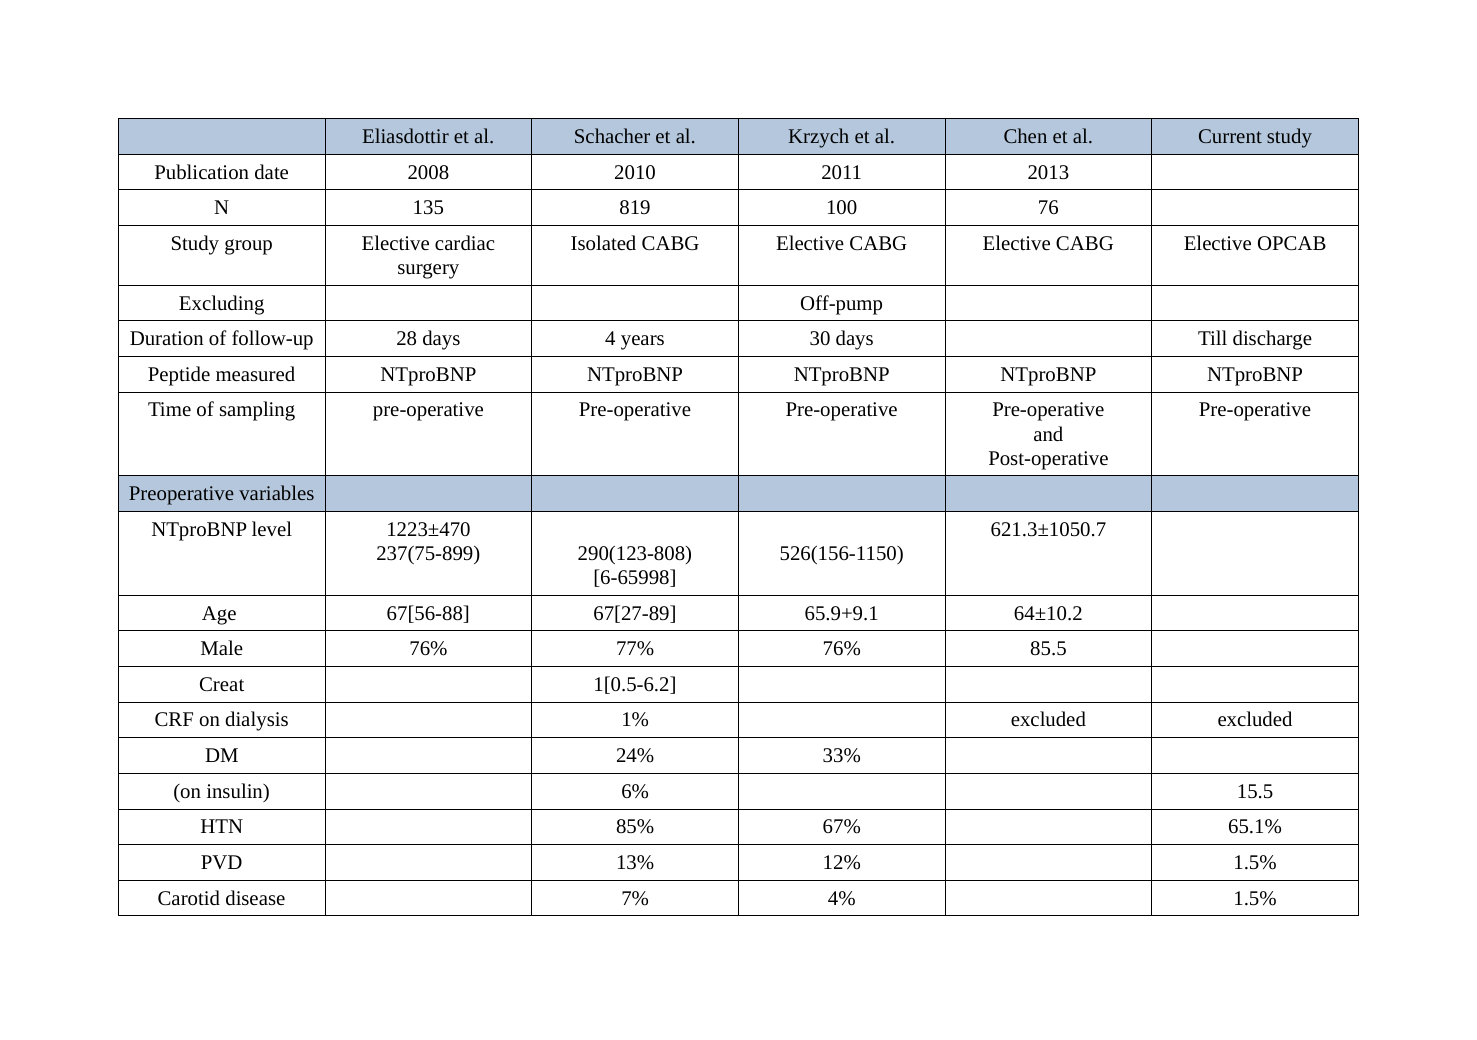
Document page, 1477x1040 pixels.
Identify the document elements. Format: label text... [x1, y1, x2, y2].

table_cell CRF on dialysis [119, 703, 325, 737]
table_cell 6% [532, 774, 738, 808]
table_cell Male [119, 631, 325, 666]
table_cell 33% [739, 738, 945, 773]
table_cell 77% [532, 631, 738, 666]
table_cell [326, 881, 531, 915]
table_cell 2013 [946, 155, 1151, 189]
table_cell excluded [946, 703, 1151, 737]
table_cell [946, 321, 1151, 356]
table_cell NTproBNP [326, 357, 531, 392]
table_cell [946, 810, 1151, 844]
table_cell 85.5 [946, 631, 1151, 666]
table_header Schacher et al. [532, 119, 738, 154]
table_cell Isolated CABG [532, 226, 738, 285]
table_cell [1152, 476, 1358, 511]
table_cell excluded [1152, 703, 1358, 737]
table_header Eliasdottir et al. [326, 119, 531, 154]
table_cell pre-operative [326, 393, 531, 475]
table_cell Carotid disease [119, 881, 325, 915]
table_cell [326, 774, 531, 808]
table_cell Pre-operative [739, 393, 945, 475]
table_cell Elective cardiac surgery [326, 226, 531, 285]
table_cell [326, 845, 531, 880]
table_cell 64±10.2 [946, 596, 1151, 630]
table_cell 65.9+9.1 [739, 596, 945, 630]
table_cell Study group [119, 226, 325, 285]
table_cell Elective CABG [946, 226, 1151, 285]
table_cell [946, 845, 1151, 880]
table_cell 76% [739, 631, 945, 666]
table_cell 819 [532, 190, 738, 225]
table_cell 1.5% [1152, 881, 1358, 915]
table_cell 30 days [739, 321, 945, 356]
table_cell [326, 667, 531, 702]
table_cell 76% [326, 631, 531, 666]
table_cell 1.5% [1152, 845, 1358, 880]
table_cell 67% [739, 810, 945, 844]
table_cell NTproBNP [946, 357, 1151, 392]
table_cell [326, 476, 531, 511]
table_header [119, 119, 325, 154]
table_cell 67[56-88] [326, 596, 531, 630]
table_cell Elective OPCAB [1152, 226, 1358, 285]
table_cell [532, 286, 738, 320]
table_cell NTproBNP [739, 357, 945, 392]
table_cell 67[27-89] [532, 596, 738, 630]
table_cell NTproBNP [532, 357, 738, 392]
table_cell [739, 774, 945, 808]
table_cell 76 [946, 190, 1151, 225]
table_cell NTproBNP level [119, 512, 325, 595]
table_cell 290(123-808) [6-65998] [532, 512, 738, 595]
table_cell 65.1% [1152, 810, 1358, 844]
table_header Krzych et al. [739, 119, 945, 154]
table_cell Elective CABG [739, 226, 945, 285]
table_cell 2008 [326, 155, 531, 189]
table_cell Till discharge [1152, 321, 1358, 356]
table_cell [946, 738, 1151, 773]
table_cell Pre-operative [1152, 393, 1358, 475]
table_cell [946, 476, 1151, 511]
table_cell Publication date [119, 155, 325, 189]
table_cell [326, 703, 531, 737]
table_cell [1152, 667, 1358, 702]
table_cell Peptide measured [119, 357, 325, 392]
table_cell Preoperative variables [119, 476, 325, 511]
table_cell Off-pump [739, 286, 945, 320]
table_cell Pre-operative [532, 393, 738, 475]
table_cell Creat [119, 667, 325, 702]
table_cell [326, 286, 531, 320]
table_cell [739, 667, 945, 702]
table_cell [1152, 286, 1358, 320]
table_header Chen et al. [946, 119, 1151, 154]
table_cell Age [119, 596, 325, 630]
table_cell DM [119, 738, 325, 773]
table_cell 1[0.5-6.2] [532, 667, 738, 702]
table_cell HTN [119, 810, 325, 844]
table_cell 7% [532, 881, 738, 915]
table_cell 2010 [532, 155, 738, 189]
table_cell 1223±470 237(75-899) [326, 512, 531, 595]
table_cell Pre-operative and Post-operative [946, 393, 1151, 475]
table_cell 12% [739, 845, 945, 880]
table_cell [739, 703, 945, 737]
table_cell 4 years [532, 321, 738, 356]
table_cell 85% [532, 810, 738, 844]
table_cell 15.5 [1152, 774, 1358, 808]
table_cell [946, 881, 1151, 915]
table_cell Excluding [119, 286, 325, 320]
table_cell [326, 810, 531, 844]
table_header Current study [1152, 119, 1358, 154]
table_cell [326, 738, 531, 773]
table_cell 2011 [739, 155, 945, 189]
table_cell [1152, 631, 1358, 666]
table_cell PVD [119, 845, 325, 880]
table_cell 28 days [326, 321, 531, 356]
table_cell 100 [739, 190, 945, 225]
table_cell 24% [532, 738, 738, 773]
table_cell 621.3±1050.7 [946, 512, 1151, 595]
table_cell Time of sampling [119, 393, 325, 475]
table_cell NTproBNP [1152, 357, 1358, 392]
table_cell [1152, 155, 1358, 189]
table_cell [946, 286, 1151, 320]
table_cell 526(156-1150) [739, 512, 945, 595]
table_cell 13% [532, 845, 738, 880]
table_cell [739, 476, 945, 511]
table_cell [1152, 512, 1358, 595]
table_cell Duration of follow-up [119, 321, 325, 356]
table_cell N [119, 190, 325, 225]
table_cell [1152, 596, 1358, 630]
table_cell [946, 774, 1151, 808]
table_cell [946, 667, 1151, 702]
table_cell [532, 476, 738, 511]
table_cell (on insulin) [119, 774, 325, 808]
table_cell [1152, 738, 1358, 773]
table_cell 1% [532, 703, 738, 737]
table_cell 135 [326, 190, 531, 225]
table_cell [1152, 190, 1358, 225]
table_cell 4% [739, 881, 945, 915]
